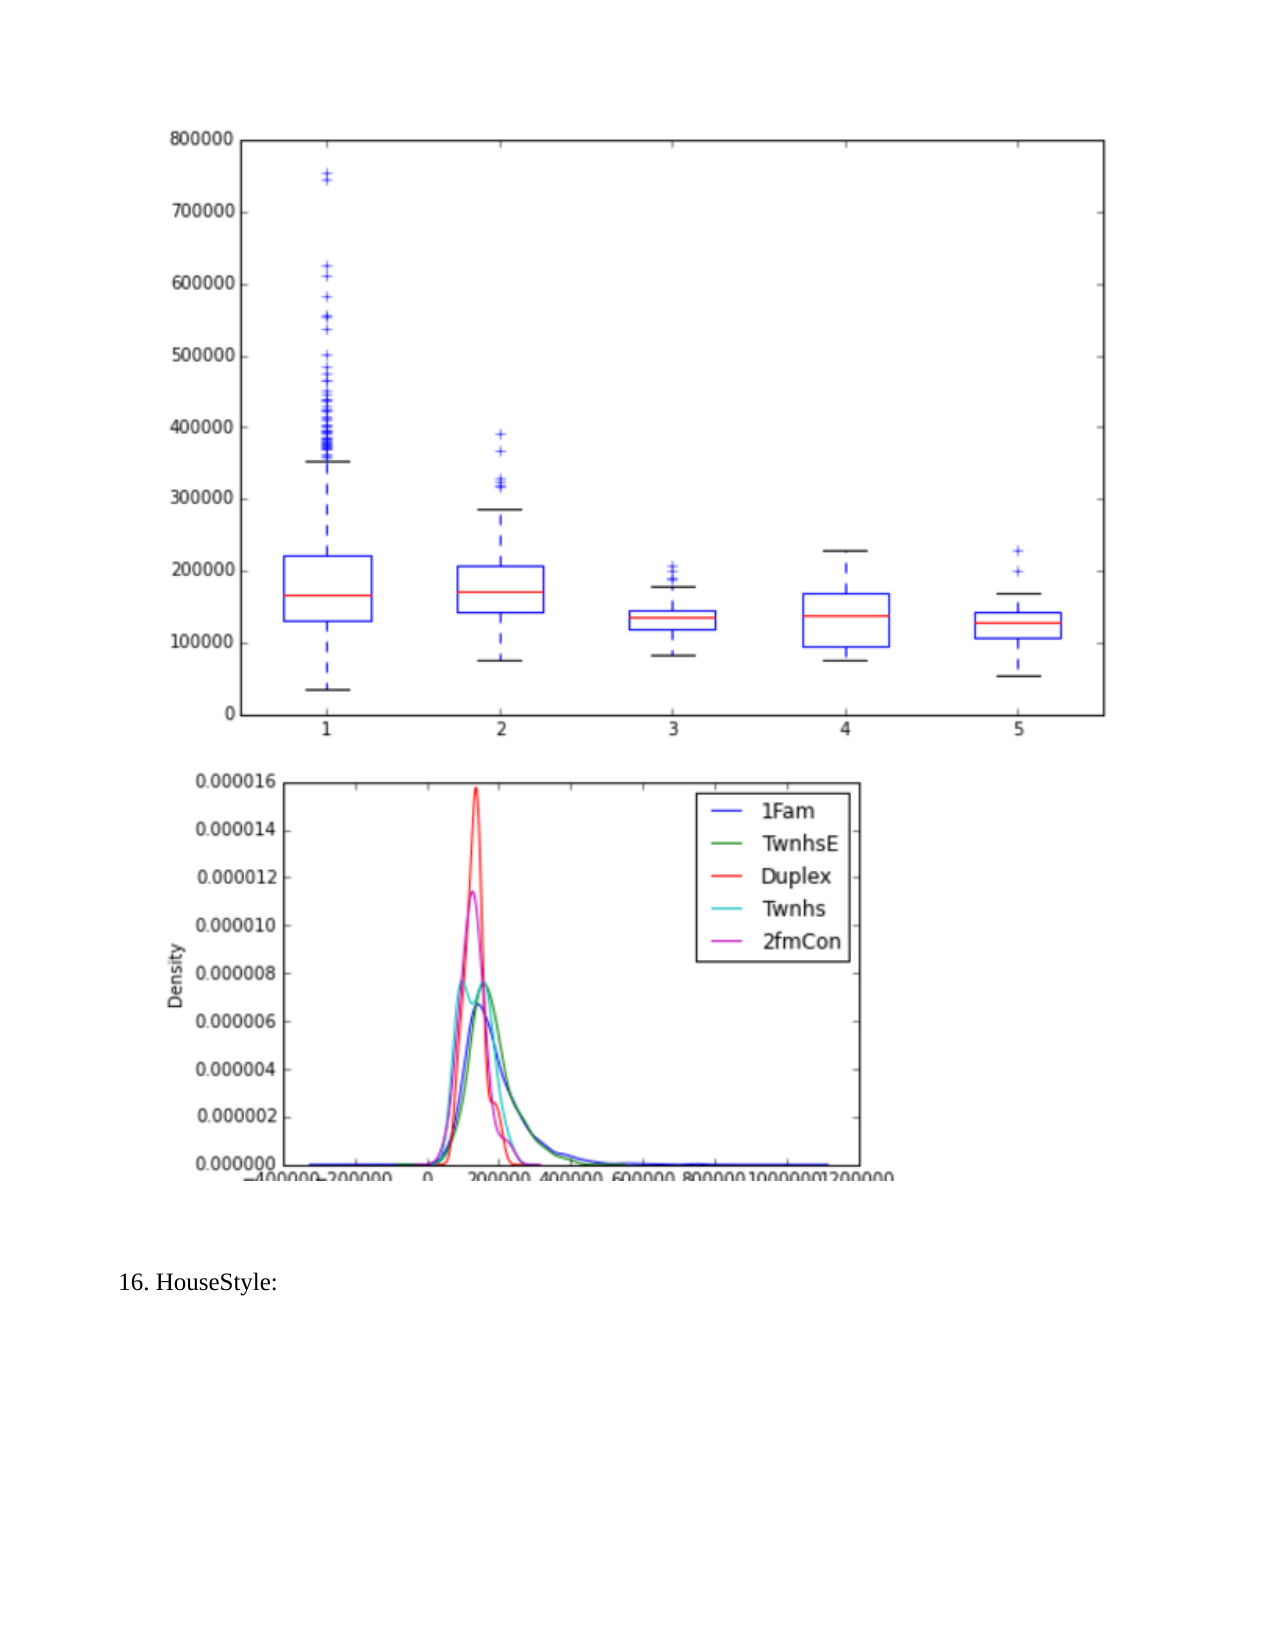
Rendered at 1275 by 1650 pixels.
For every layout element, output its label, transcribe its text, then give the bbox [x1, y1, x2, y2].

picture [147, 118, 1128, 1181]
text 16. HouseStyle: [118, 1267, 1157, 1296]
